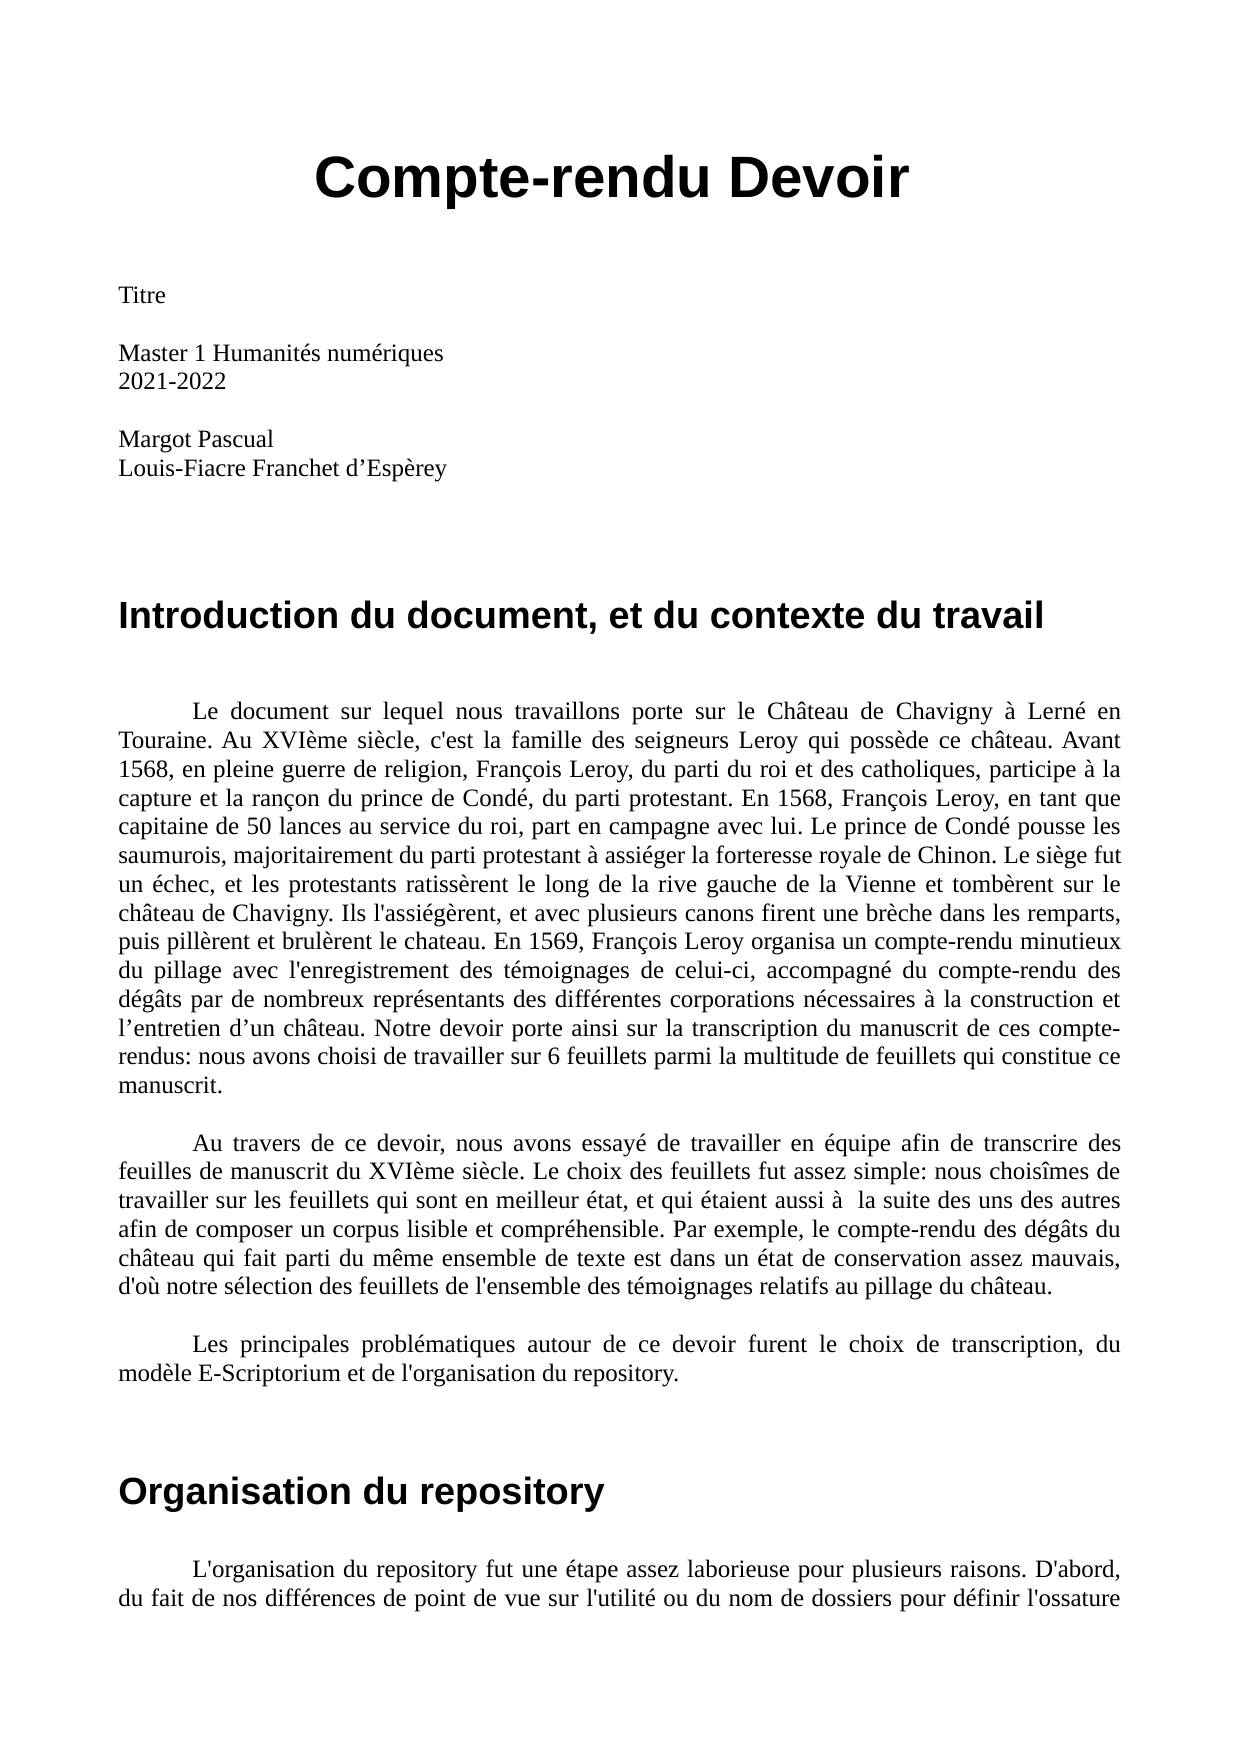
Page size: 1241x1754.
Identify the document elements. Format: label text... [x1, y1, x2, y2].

title Compte-rendu Devoir [118, 143, 1122, 210]
text 2021-2022 [118, 366, 1122, 395]
subtitle Introduction du document, et du contexte du travail [118, 593, 1122, 636]
text Les principales problématiques autour de ce devoir furent le choix de transcription, du modèle E-Scriptorium et de l'organisation du repository. [118, 1329, 1122, 1386]
text Master 1 Humanités numériques [118, 338, 1122, 366]
text Le document sur lequel nous travaillons porte sur le Château de Chavigny à Lerné en Touraine. Au XVIème siècle, c'est la famille des seigneurs Leroy qui possède ce château. Avant 1568, en pleine guerre de religion, François Leroy, du parti du roi et des catholiques, participe à la capture et la rançon du prince de Condé, du parti protestant. En 1568, François Leroy, en tant que capitaine de 50 lances au service du roi, part en campagne avec lui. Le prince de Condé pousse les saumurois, majoritairement du parti protestant à assiéger la forteresse royale de Chinon. Le siège fut un échec, et les protestants ratissèrent le long de la rive gauche de la Vienne et tombèrent sur le château de Chavigny. Ils l'assiégèrent, et avec plusieurs canons firent une brèche dans les remparts, puis pillèrent et brulèrent le chateau. En 1569, François Leroy organisa un compte-rendu minutieux du pillage avec l'enregistrement des témoignages de celui-ci, accompagné du compte-rendu des dégâts par de nombreux représentants des différentes corporations nécessaires à la construction et l’entretien d’un château. Notre devoir porte ainsi sur la transcription du manuscrit de ces compte-rendus: nous avons choisi de travailler sur 6 feuillets parmi la multitude de feuillets qui constitue ce manuscrit. [118, 696, 1122, 1099]
text Titre [118, 280, 1122, 309]
text Au travers de ce devoir, nous avons essayé de travailler en équipe afin de transcrire des feuilles de manuscrit du XVIème siècle. Le choix des feuillets fut assez simple: nous choisîmes de travailler sur les feuillets qui sont en meilleur état, et qui étaient aussi à la suite des uns des autres afin de composer un corpus lisible et compréhensible. Par exemple, le compte-rendu des dégâts du château qui fait parti du même ensemble de texte est dans un état de conservation assez mauvais, d'où notre sélection des feuillets de l'ensemble des témoignages relatifs au pillage du château. [118, 1128, 1122, 1300]
subtitle Organisation du repository [118, 1469, 1122, 1513]
text L'organisation du repository fut une étape assez laborieuse pour plusieurs raisons. D'abord, du fait de nos différences de point de vue sur l'utilité ou du nom de dossiers pour définir l'ossature [118, 1554, 1122, 1611]
text Margot Pascual [118, 424, 1122, 453]
text Louis-Fiacre Franchet d’Espèrey [118, 453, 1122, 481]
